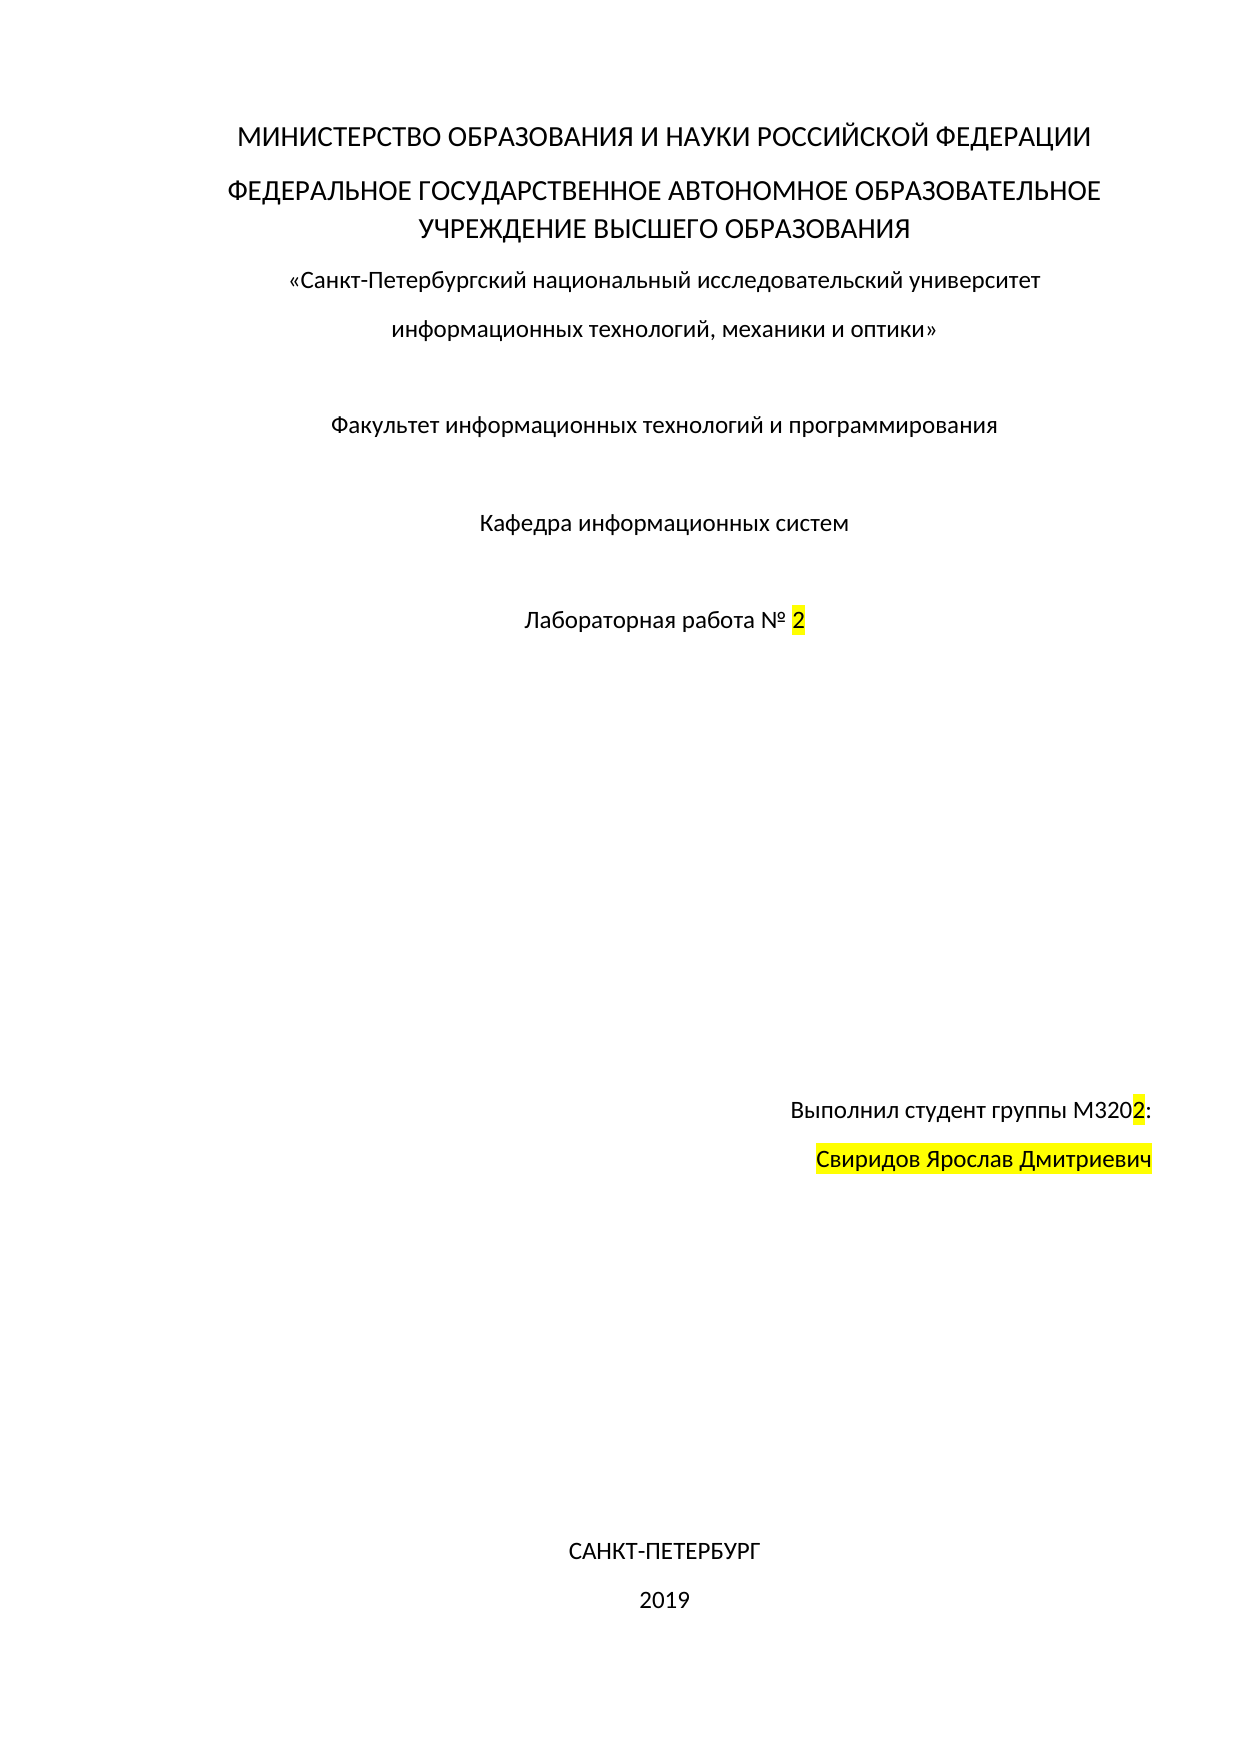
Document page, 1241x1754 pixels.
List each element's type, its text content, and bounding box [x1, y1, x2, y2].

text «Санкт-Петербургский национальный исследовательский университет [177, 264, 1152, 295]
text Лабораторная работа № 2 [177, 605, 1152, 635]
text САНКТ-ПЕТЕРБУРГ [177, 1535, 1152, 1565]
text Выполнил студент группы М3202: [177, 1094, 1152, 1125]
text информационных технологий, механики и оптики» [177, 313, 1152, 344]
text Факультет информационных технологий и программирования [177, 409, 1152, 439]
text Кафедра информационных систем [177, 507, 1152, 537]
text МИНИСТЕРСТВО ОБРАЗОВАНИЯ И НАУКИ РОССИЙСКОЙ ФЕДЕРАЦИИ [177, 118, 1152, 154]
text 2019 [177, 1584, 1152, 1614]
text Свиридов Ярослав Дмитриевич [177, 1143, 1152, 1174]
text ФЕДЕРАЛЬНОЕ ГОСУДАРСТВЕННОЕ АВТОНОМНОЕ ОБРАЗОВАТЕЛЬНОЕ УЧРЕЖДЕНИЕ ВЫСШЕГО ОБРАЗОВАНИЯ [177, 172, 1152, 246]
